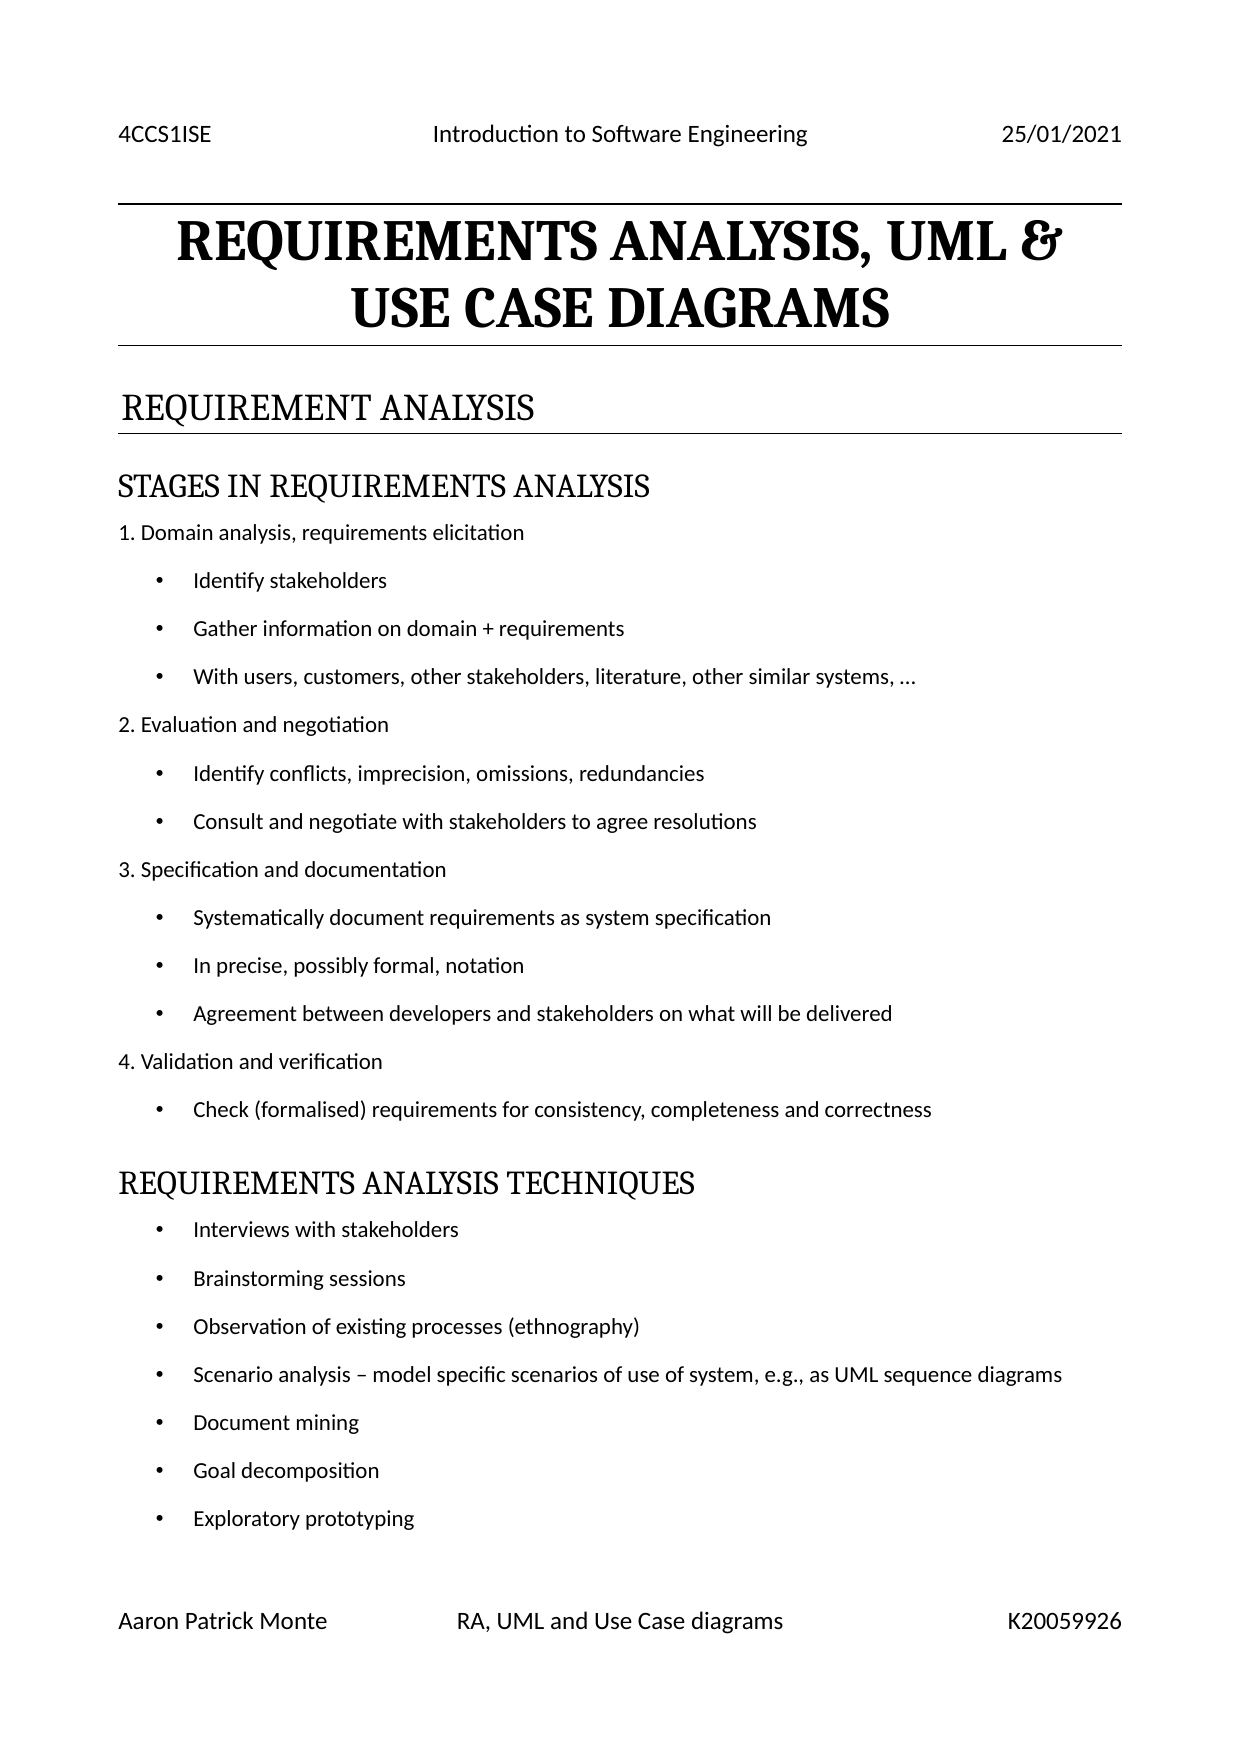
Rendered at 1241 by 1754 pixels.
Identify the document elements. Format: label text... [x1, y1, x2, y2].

subtitle Requirement Analysis [118, 384, 1122, 433]
list Identify conflicts, imprecision, omissions, redundancies [156, 759, 1122, 787]
list In precise, possibly formal, notation [156, 951, 1122, 979]
list Check (formalised) requirements for consistency, completeness and correctness [156, 1096, 1122, 1124]
title Requirements Analysis, uml & use case diagrams [118, 205, 1122, 345]
list Observation of existing processes (ethnography) [156, 1312, 1122, 1340]
list With users, customers, other stakeholders, literature, other similar systems, … [156, 662, 1122, 691]
list Document mining [156, 1408, 1122, 1436]
list Exploratory prototyping [156, 1504, 1122, 1532]
text 3. Specification and documentation [118, 855, 1122, 883]
text 1. Domain analysis, requirements elicitation [118, 518, 1122, 546]
text 2. Evaluation and negotiation [118, 711, 1122, 739]
text 4. Validation and verification [118, 1047, 1122, 1076]
list Goal decomposition [156, 1456, 1122, 1484]
list Identify stakeholders [156, 566, 1122, 594]
list Consult and negotiate with stakeholders to agree resolutions [156, 807, 1122, 835]
subtitle Stages in requirements analysis [118, 467, 1122, 506]
list Systematically document requirements as system specification [156, 903, 1122, 931]
list Interviews with stakeholders [156, 1216, 1122, 1244]
list Scenario analysis – model specific scenarios of use of system, e.g., as UML sequence diagrams [156, 1360, 1122, 1388]
list Agreement between developers and stakeholders on what will be delivered [156, 999, 1122, 1027]
list Gather information on domain + requirements [156, 614, 1122, 642]
list Brainstorming sessions [156, 1264, 1122, 1292]
subtitle Requirements analysis techniques [118, 1164, 1122, 1203]
